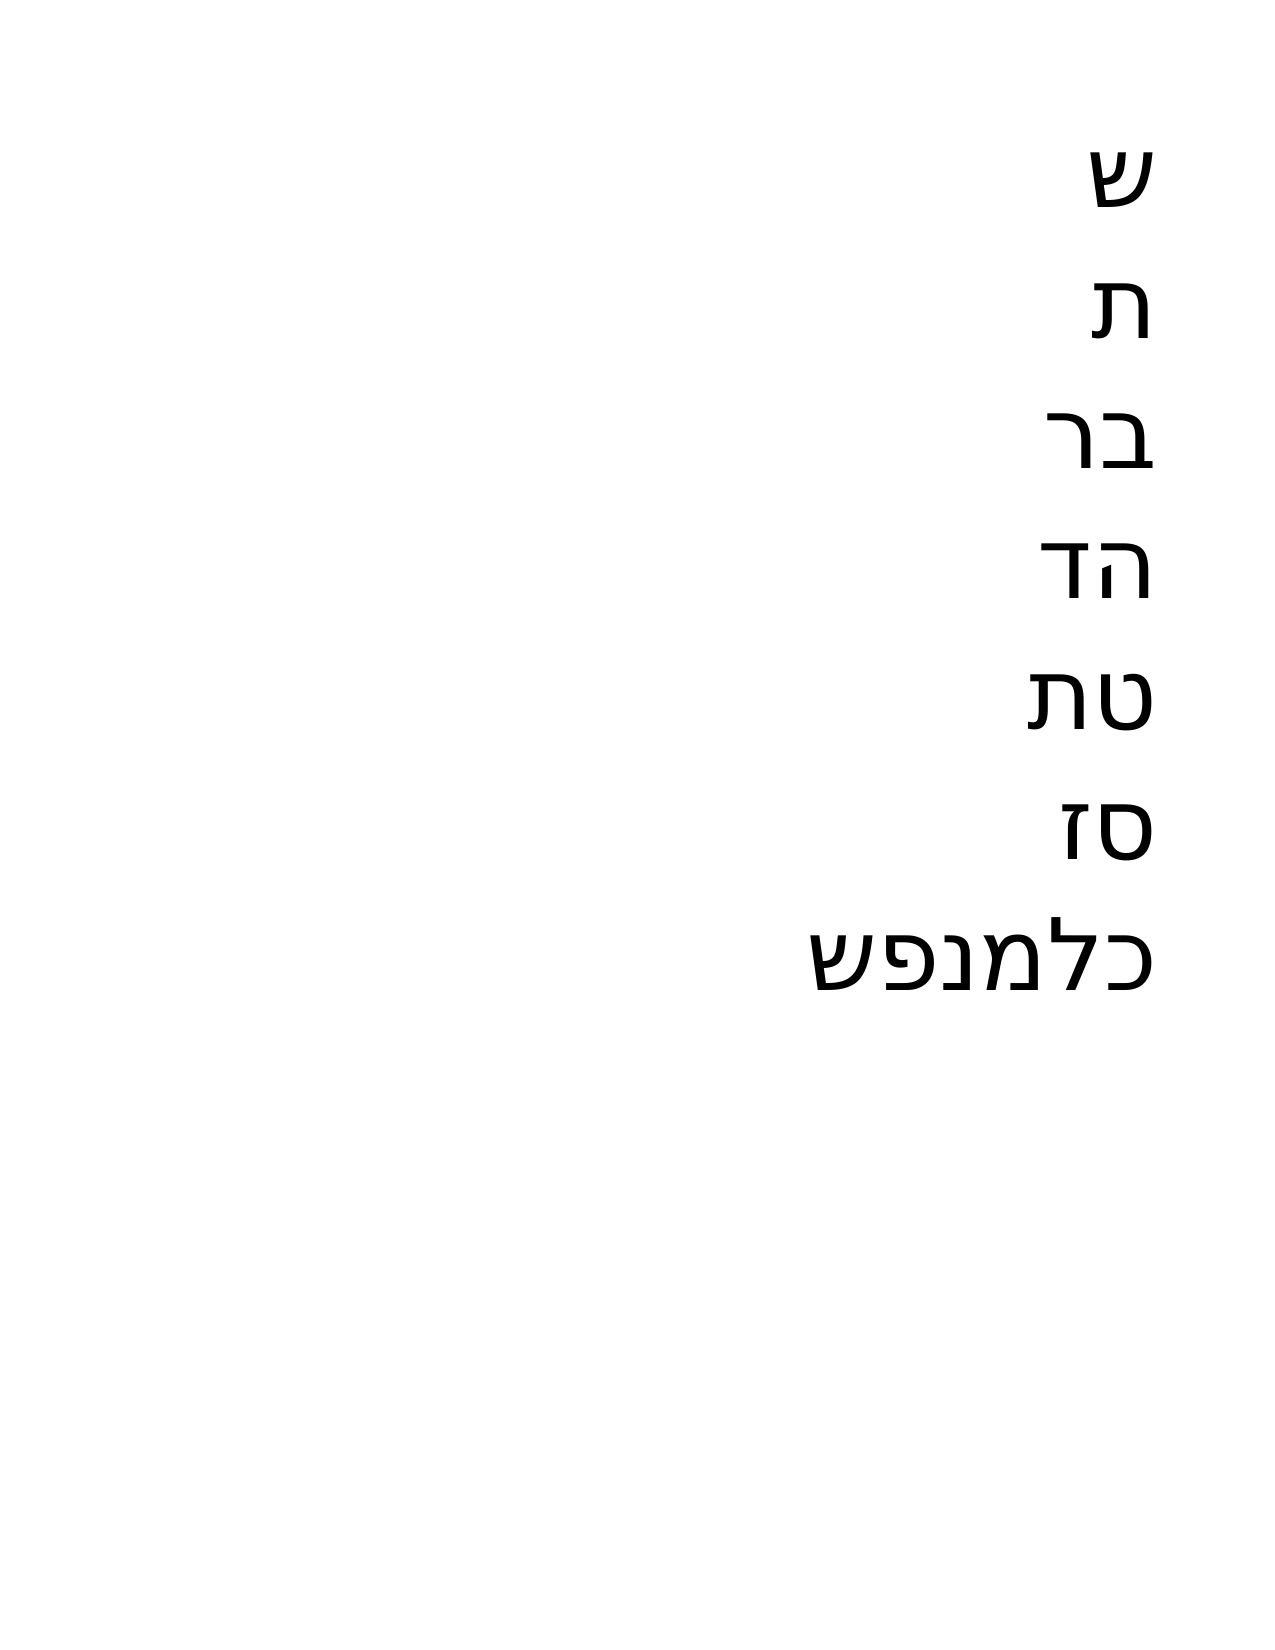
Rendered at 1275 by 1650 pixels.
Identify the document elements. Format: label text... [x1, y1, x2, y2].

text טת [118, 640, 1157, 770]
text בר [118, 379, 1157, 509]
text הד [118, 509, 1157, 640]
text ש [118, 118, 1157, 248]
text ת [118, 248, 1157, 379]
text כלמנפש [118, 901, 1157, 1031]
text סז [118, 770, 1157, 901]
